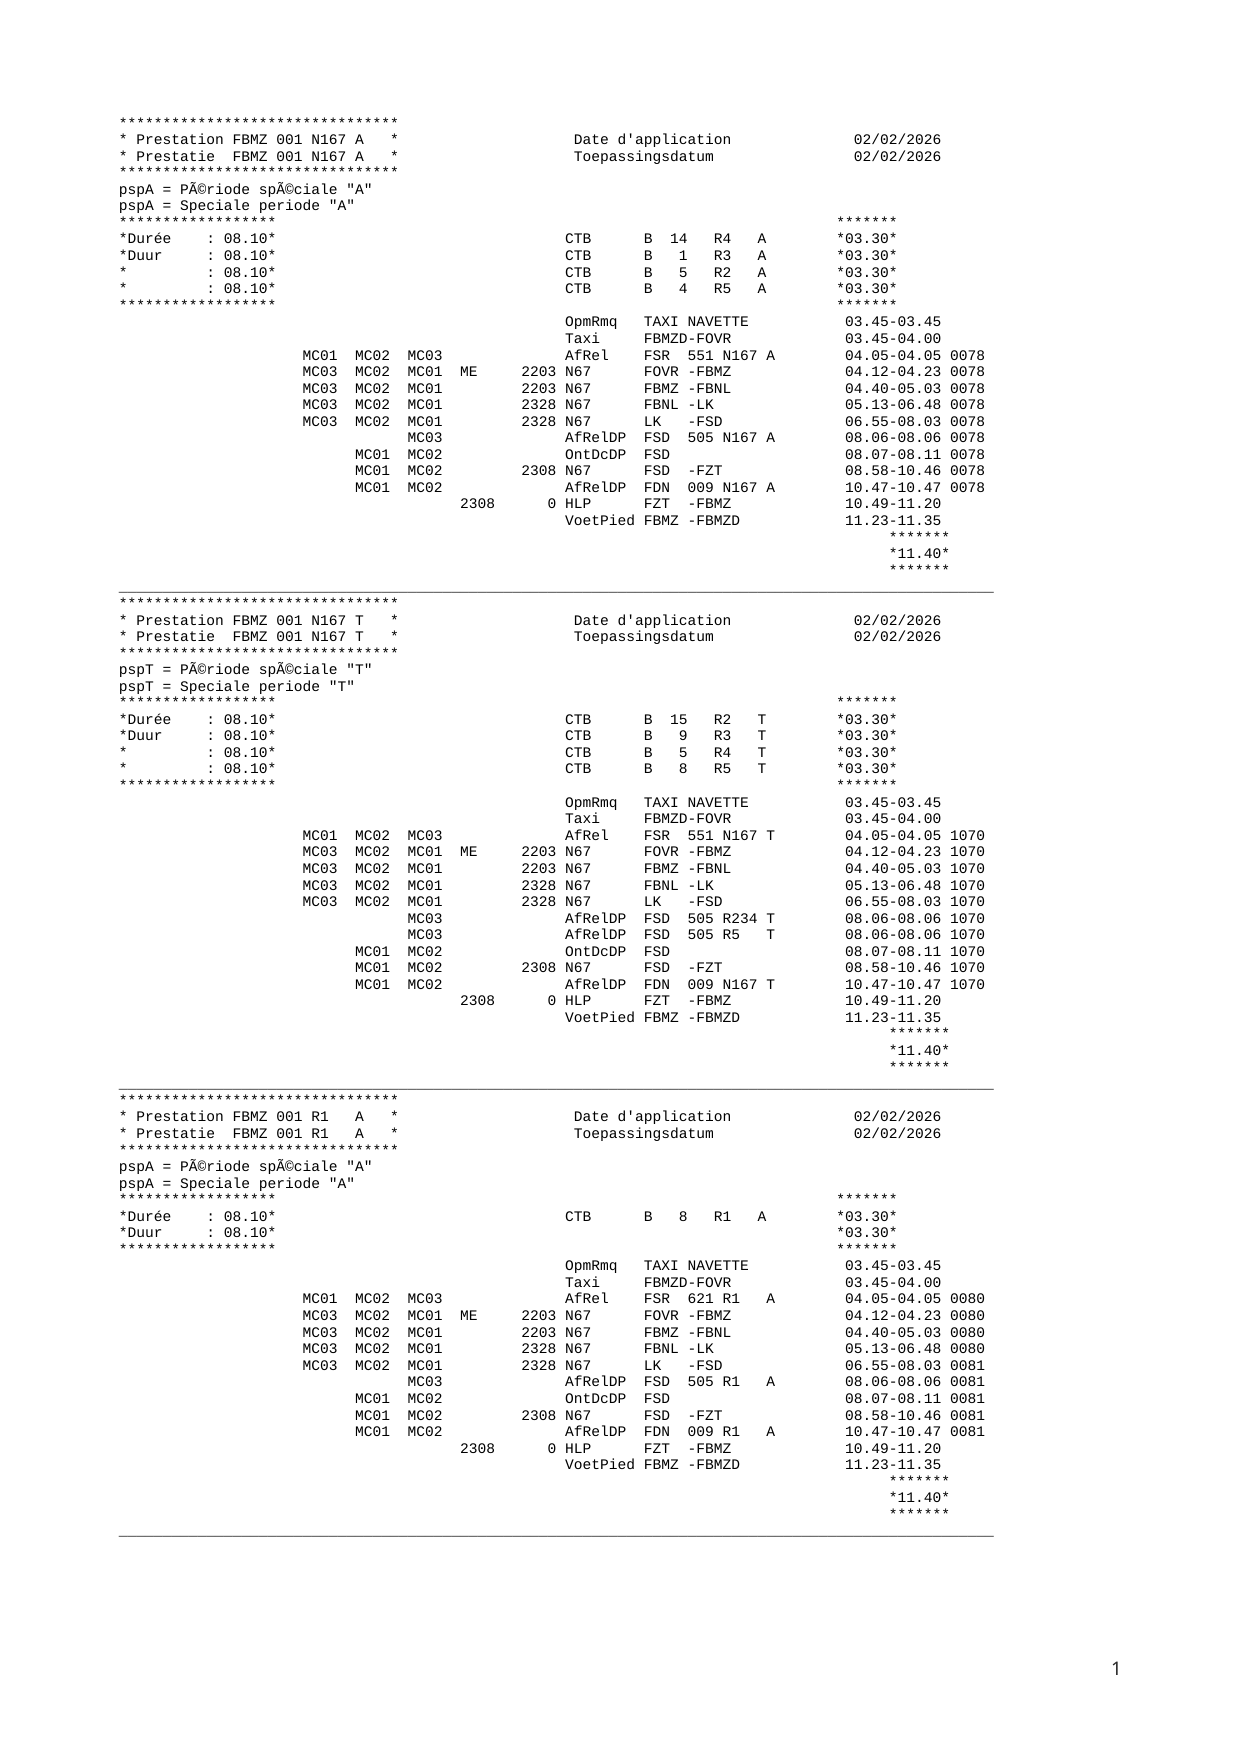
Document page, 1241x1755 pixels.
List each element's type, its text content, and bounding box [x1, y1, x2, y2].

text ******************************** * Prestation FBMZ 001 N167 T * Date d'application 02/02/2026 * Prestatie FBMZ 001 N167 T * Toepassingsdatum 02/02/2026 ******************************** pspT = PÃ©riode spÃ©ciale "T" pspT = Speciale periode "T" ****************** ******* *Durée : 08.10* CTB B 15 R2 T *03.30* *Duur : 08.10* CTB B 9 R3 T *03.30* * : 08.10* CTB B 5 R4 T *03.30* * : 08.10* CTB B 8 R5 T *03.30* ****************** ******* OpmRmq TAXI NAVETTE 03.45-03.45 Taxi FBMZD-FOVR 03.45-04.00 MC01 MC02 MC03 AfRel FSR 551 N167 T 04.05-04.05 1070 MC03 MC02 MC01 ME 2203 N67 FOVR -FBMZ 04.12-04.23 1070 MC03 MC02 MC01 2203 N67 FBMZ -FBNL 04.40-05.03 1070 MC03 MC02 MC01 2328 N67 FBNL -LK 05.13-06.48 1070 MC03 MC02 MC01 2328 N67 LK -FSD 06.55-08.03 1070 MC03 AfRelDP FSD 505 R234 T 08.06-08.06 1070 MC03 AfRelDP FSD 505 R5 T 08.06-08.06 1070 MC01 MC02 OntDcDP FSD 08.07-08.11 1070 MC01 MC02 2308 N67 FSD -FZT 08.58-10.46 1070 MC01 MC02 AfRelDP FDN 009 N167 T 10.47-10.47 1070 2308 0 HLP FZT -FBMZ 10.49-11.20 VoetPied FBMZ -FBMZD 11.23-11.35 ******* *11.40* ******* ____________________________________________________________________________________________________ [119, 596, 1122, 1093]
text ******************************** * Prestation FBMZ 001 N167 A * Date d'application 02/02/2026 * Prestatie FBMZ 001 N167 A * Toepassingsdatum 02/02/2026 ******************************** pspA = PÃ©riode spÃ©ciale "A" pspA = Speciale periode "A" ****************** ******* *Durée : 08.10* CTB B 14 R4 A *03.30* *Duur : 08.10* CTB B 1 R3 A *03.30* * : 08.10* CTB B 5 R2 A *03.30* * : 08.10* CTB B 4 R5 A *03.30* ****************** ******* OpmRmq TAXI NAVETTE 03.45-03.45 Taxi FBMZD-FOVR 03.45-04.00 MC01 MC02 MC03 AfRel FSR 551 N167 A 04.05-04.05 0078 MC03 MC02 MC01 ME 2203 N67 FOVR -FBMZ 04.12-04.23 0078 MC03 MC02 MC01 2203 N67 FBMZ -FBNL 04.40-05.03 0078 MC03 MC02 MC01 2328 N67 FBNL -LK 05.13-06.48 0078 MC03 MC02 MC01 2328 N67 LK -FSD 06.55-08.03 0078 MC03 AfRelDP FSD 505 N167 A 08.06-08.06 0078 MC01 MC02 OntDcDP FSD 08.07-08.11 0078 MC01 MC02 2308 N67 FSD -FZT 08.58-10.46 0078 MC01 MC02 AfRelDP FDN 009 N167 A 10.47-10.47 0078 2308 0 HLP FZT -FBMZ 10.49-11.20 VoetPied FBMZ -FBMZD 11.23-11.35 ******* *11.40* ******* ____________________________________________________________________________________________________ [119, 116, 1122, 596]
text ******************************** * Prestation FBMZ 001 R1 A * Date d'application 02/02/2026 * Prestatie FBMZ 001 R1 A * Toepassingsdatum 02/02/2026 ******************************** pspA = PÃ©riode spÃ©ciale "A" pspA = Speciale periode "A" ****************** ******* *Durée : 08.10* CTB B 8 R1 A *03.30* *Duur : 08.10* *03.30* ****************** ******* OpmRmq TAXI NAVETTE 03.45-03.45 Taxi FBMZD-FOVR 03.45-04.00 MC01 MC02 MC03 AfRel FSR 621 R1 A 04.05-04.05 0080 MC03 MC02 MC01 ME 2203 N67 FOVR -FBMZ 04.12-04.23 0080 MC03 MC02 MC01 2203 N67 FBMZ -FBNL 04.40-05.03 0080 MC03 MC02 MC01 2328 N67 FBNL -LK 05.13-06.48 0080 MC03 MC02 MC01 2328 N67 LK -FSD 06.55-08.03 0081 MC03 AfRelDP FSD 505 R1 A 08.06-08.06 0081 MC01 MC02 OntDcDP FSD 08.07-08.11 0081 MC01 MC02 2308 N67 FSD -FZT 08.58-10.46 0081 MC01 MC02 AfRelDP FDN 009 R1 A 10.47-10.47 0081 2308 0 HLP FZT -FBMZ 10.49-11.20 VoetPied FBMZ -FBMZD 11.23-11.35 ******* *11.40* ******* ____________________________________________________________________________________________________ [119, 1093, 1122, 1540]
